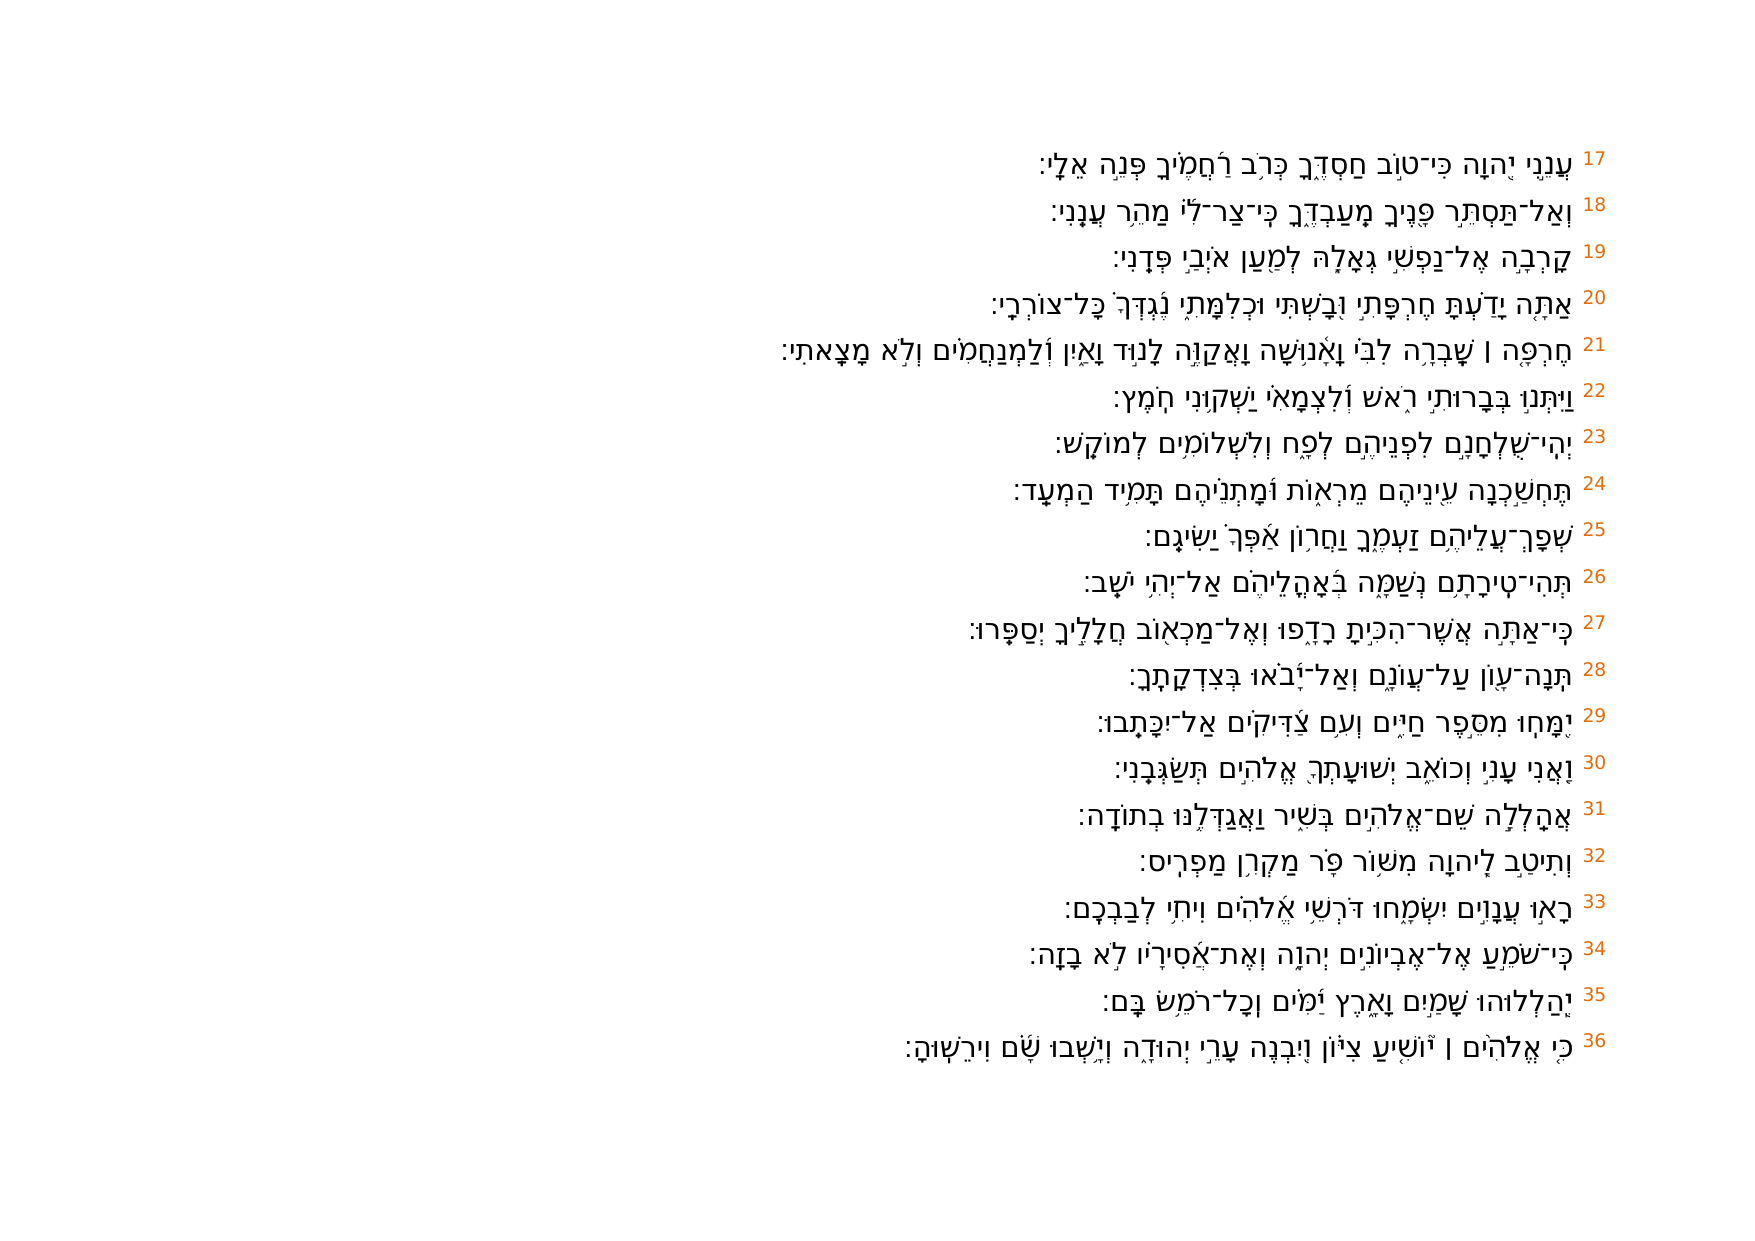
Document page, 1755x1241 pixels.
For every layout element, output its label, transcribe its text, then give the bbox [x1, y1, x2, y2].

text 35 יְֽ֭הַלְלוּהוּ שָׁמַ֣יִם וָאָ֑רֶץ יַ֝מִּ֗ים וְֽכָל־רֹמֵ֥שׂ בָּֽם׃ ‬‬‬‬ [148, 984, 1606, 1018]
text 23 יְהִֽי־שֻׁלְחָנָ֣ם לִפְנֵיהֶ֣ם לְפָ֑ח וְלִשְׁלוֹמִ֥ים לְמוֹקֵֽשׁ׃ ‬‬‬‬ [148, 426, 1606, 460]
text 34 כִּֽי־שֹׁמֵ֣עַ אֶל־אֶבְיוֹנִ֣ים יְהוָ֑ה וְאֶת־אֲ֝סִירָ֗יו לֹ֣א בָזָֽה׃ ‬‬‬‬ [148, 937, 1606, 971]
text 32 וְתִיטַ֣ב לַֽ֭יהוָה מִשּׁ֥וֹר פָּ֗ר מַקְרִ֥ן מַפְרִֽיס׃ ‬‬‬‬ [148, 844, 1606, 878]
text 26 תְּהִי־טִֽירָתָ֥ם נְשַׁמָּ֑ה בְּ֝אָהֳלֵיהֶ֗ם אַל־יְהִ֥י יֹשֵֽׁב׃ ‬‬‬‬ [148, 566, 1606, 600]
text 28 תְּֽנָה־עָ֭וֺן עַל־עֲוֺנָ֑ם וְאַל־יָ֝בֹ֗אוּ בְּצִדְקָתֶֽךָ׃ ‬‬‬‬ [148, 659, 1606, 693]
text 27 כִּֽי־אַתָּ֣ה אֲשֶׁר־הִכִּ֣יתָ רָדָ֑פוּ וְאֶל־מַכְא֖וֹב חֲלָלֶ֣יךָ יְסַפֵּֽרוּ׃ ‬‬‬‬ [148, 612, 1606, 646]
text 19 קָרְבָ֣ה אֶל־נַפְשִׁ֣י גְאָלָ֑הּ לְמַ֖עַן אֹיְבַ֣י פְּדֵֽנִי׃ ‬‬‬‬ [148, 241, 1606, 274]
text 31 אֲהַֽלְלָ֣ה שֵׁם־אֱלֹהִ֣ים בְּשִׁ֑יר וַאֲגַדְּלֶ֥נּוּ בְתוֹדָֽה׃ ‬‬‬‬ [148, 798, 1606, 832]
text 18 וְאַל־תַּסְתֵּ֣ר פָּ֭נֶיךָ מֵֽעַבְדֶּ֑ךָ כִּֽי־צַר־לִ֝֗י מַהֵ֥ר עֲנֵֽנִי׃ ‬‬‬‬ [148, 194, 1606, 228]
text 25 שְׁפָךְ־עֲלֵיהֶ֥ם זַעְמֶ֑ךָ וַחֲר֥וֹן אַ֝פְּךָ֗ יַשִּׂיגֵֽם׃ ‬‬‬‬ [148, 519, 1606, 553]
text 22 וַיִּתְּנ֣וּ בְּבָרוּתִ֣י רֹ֑אשׁ וְ֝לִצְמָאִ֗י יַשְׁק֥וּנִי חֹֽמֶץ׃ ‬‬‬‬ [148, 380, 1606, 414]
text 30 וַ֭אֲנִי עָנִ֣י וְכוֹאֵ֑ב יְשׁוּעָתְךָ֖ אֱלֹהִ֣ים תְּשַׂגְּבֵֽנִי׃ ‬‬‬‬ [148, 752, 1606, 786]
text 24 תֶּחְשַׁ֣כְנָה עֵ֭ינֵיהֶם מֵרְא֑וֹת וּ֝מָתְנֵ֗יהֶם תָּמִ֥יד הַמְעַֽד׃ ‬‬‬‬ [148, 473, 1606, 507]
text 36 כִּ֤י אֱלֹהִ֨ים ׀ י֘וֹשִׁ֤יעַ צִיּ֗וֹן וְ֭יִבְנֶה עָרֵ֣י יְהוּדָ֑ה וְיָ֥שְׁבוּ שָׁ֝֗ם וִירֵשֽׁוּהָ׃ ‬‬‬‬ [148, 1030, 1606, 1064]
text 20 אַתָּ֤ה יָדַ֗עְתָּ חֶרְפָּתִ֣י וּ֭בָשְׁתִּי וּכְלִמָּתִ֑י נֶ֝גְדְּךָ֗ כָּל־צוֹרְרָֽי׃ ‬‬‬‬ [148, 287, 1606, 321]
text 29 יִ֭מָּחֽוּ מִסֵּ֣פֶר חַיִּ֑ים וְעִ֥ם צַ֝דִּיקִ֗ים אַל־יִכָּתֵֽבוּ׃ ‬‬‬‬ [148, 705, 1606, 739]
text 21 חֶרְפָּ֤ה ׀ שָֽׁבְרָ֥ה לִבִּ֗י וָֽאָ֫נ֥וּשָׁה וָאֲקַוֶּ֣ה לָנ֣וּד וָאַ֑יִן וְ֝לַמְנַחֲמִ֗ים וְלֹ֣א מָצָֽאתִי׃ ‬‬‬‬ [148, 333, 1606, 367]
text 17 עֲנֵ֣נִי יְ֭הוָה כִּי־ט֣וֹב חַסְדֶּ֑ךָ כְּרֹ֥ב רַ֝חֲמֶ֗יךָ פְּנֵ֣ה אֵלָֽי׃ ‬‬‬‬ [148, 148, 1606, 182]
text 33 רָא֣וּ עֲנָוִ֣ים יִשְׂמָ֑חוּ דֹּרְשֵׁ֥י אֱ֝לֹהִ֗ים וִיחִ֥י לְבַבְכֶֽם׃ ‬‬‬‬‬ [148, 891, 1606, 925]
